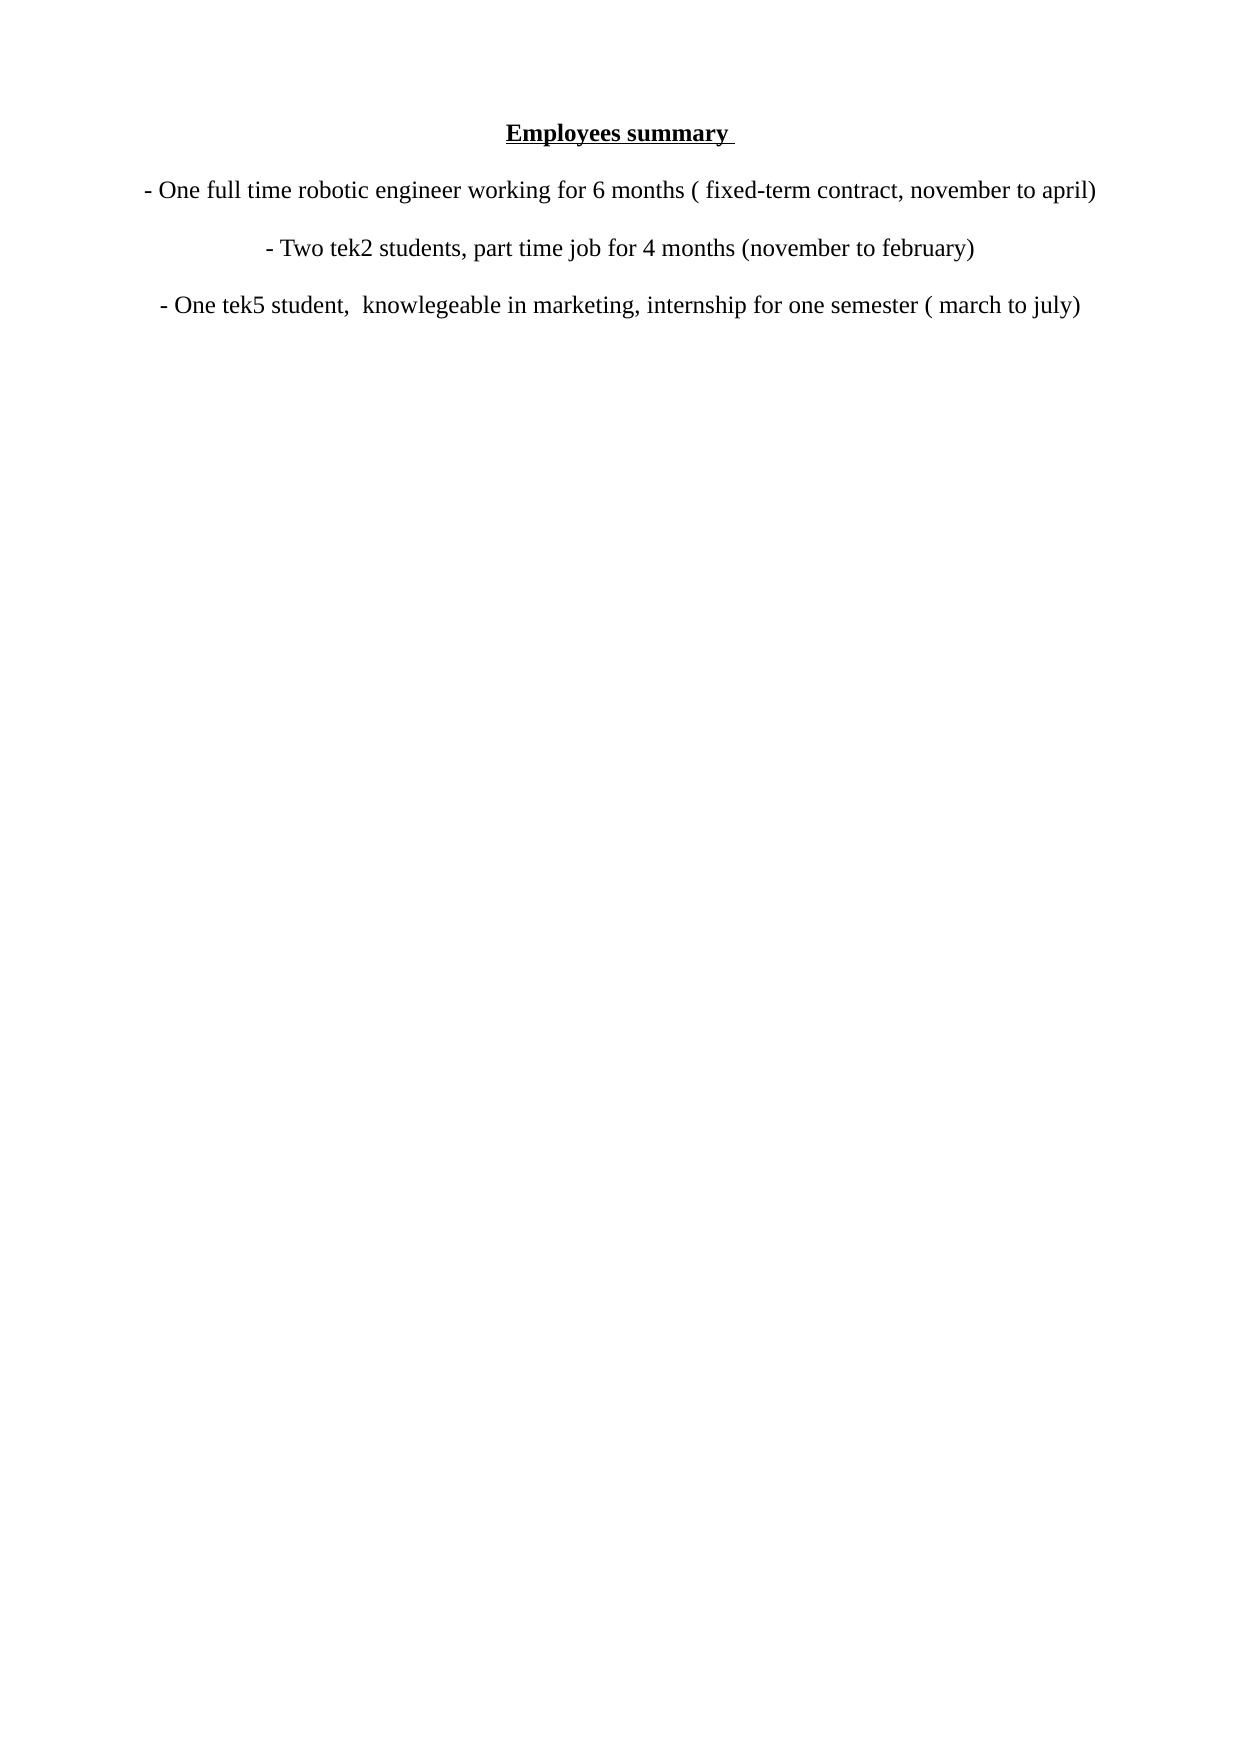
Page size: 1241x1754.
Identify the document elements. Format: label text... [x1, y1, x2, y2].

text Employees summary [118, 118, 1122, 147]
text - Two tek2 students, part time job for 4 months (november to february) [118, 233, 1122, 262]
text - One tek5 student, knowlegeable in marketing, internship for one semester ( march to july) [118, 291, 1122, 319]
text - One full time robotic engineer working for 6 months ( fixed-term contract, november to april) [118, 176, 1122, 204]
